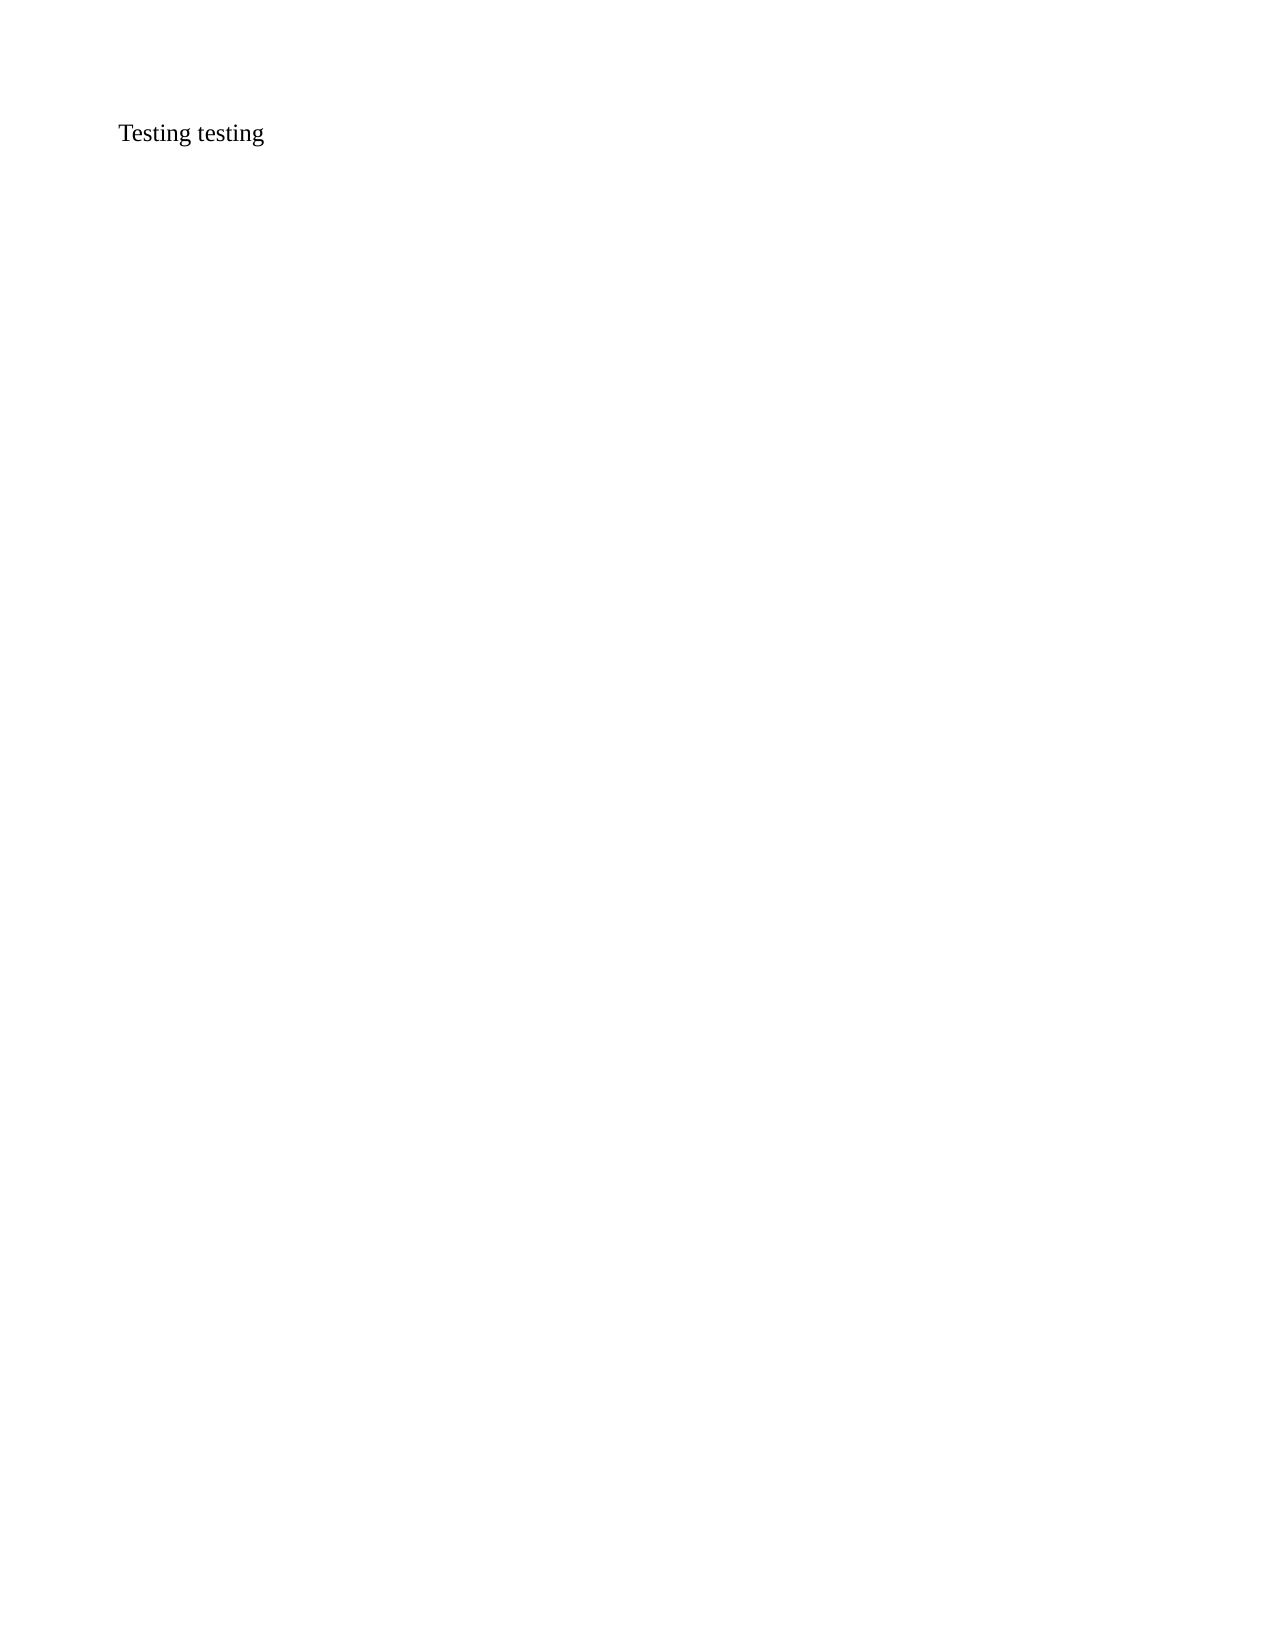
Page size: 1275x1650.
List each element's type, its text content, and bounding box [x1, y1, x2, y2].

text Testing testing [118, 118, 1157, 147]
